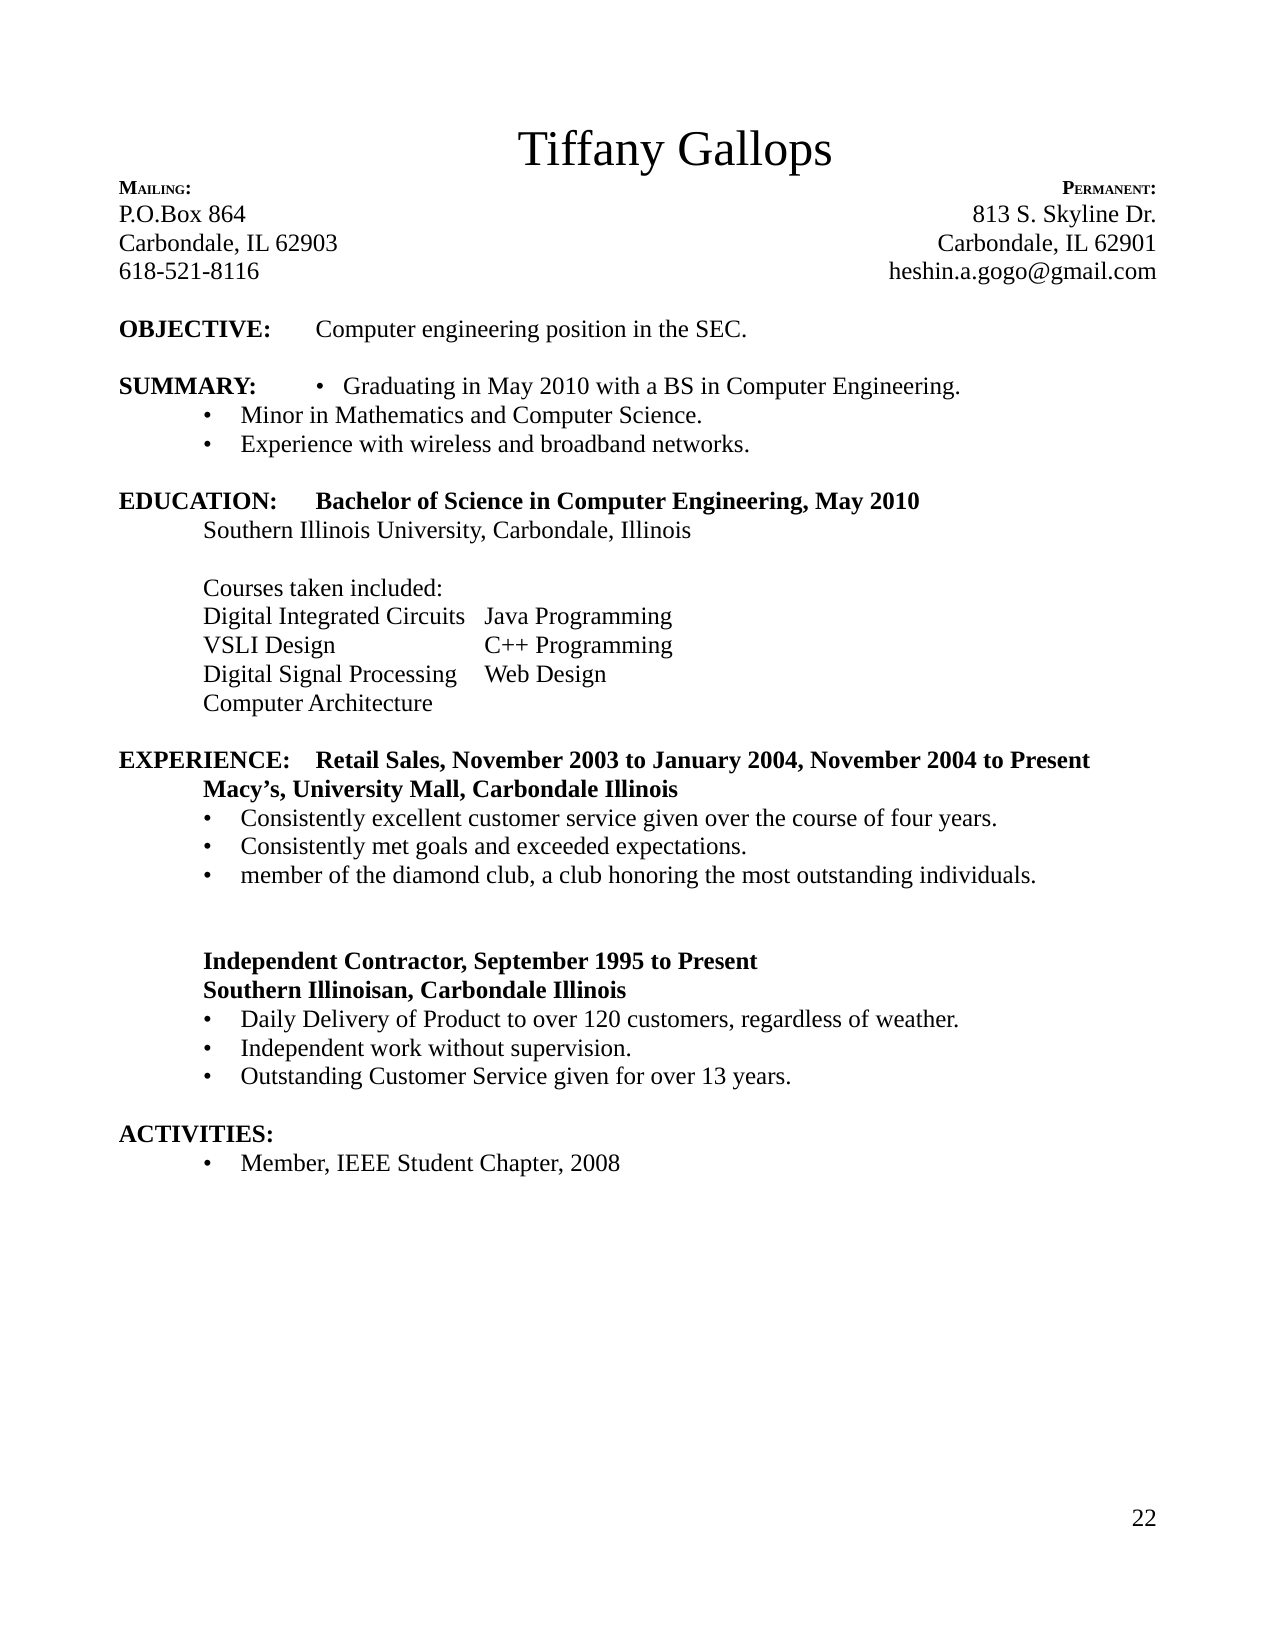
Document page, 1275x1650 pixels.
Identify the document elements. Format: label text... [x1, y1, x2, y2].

text • Consistently met goals and exceeded expectations. [118, 831, 1156, 860]
text • Experience with wireless and broadband networks. [118, 429, 1156, 458]
list Tiffany Gallops [156, 118, 1156, 176]
text Southern Illinois University, Carbondale, Illinois [118, 515, 1156, 544]
text Courses taken included: [118, 573, 1156, 601]
text Computer Architecture [118, 688, 1156, 716]
text Independent Contractor, September 1995 to Present [118, 946, 1156, 975]
text 813 S. Skyline Dr. [675, 199, 1156, 228]
text EXPERIENCE: Retail Sales, November 2003 to January 2004, November 2004 to Present [118, 745, 1156, 774]
text SUMMARY: • Graduating in May 2010 with a BS in Computer Engineering. [118, 371, 1156, 400]
subtitle Southern Illinoisan, Carbondale Illinois [118, 975, 1156, 1004]
text • Minor in Mathematics and Computer Science. [118, 400, 1156, 429]
text • Outstanding Customer Service given for over 13 years. [118, 1061, 1156, 1090]
text • Daily Delivery of Product to over 120 customers, regardless of weather. [118, 1004, 1156, 1033]
text heshin.a.gogo@gmail.com [675, 256, 1156, 285]
text Digital Signal Processing Web Design [118, 659, 1156, 688]
text OBJECTIVE: Computer engineering position in the SEC. [118, 314, 1156, 343]
text ACTIVITIES: [118, 1119, 1156, 1148]
text • Member, IEEE Student Chapter, 2008 [118, 1148, 1156, 1176]
text Carbondale, IL 62901 [675, 228, 1156, 256]
text • member of the diamond club, a club honoring the most outstanding individuals. [118, 860, 1156, 889]
text EDUCATION: Bachelor of Science in Computer Engineering, May 2010 [118, 486, 1156, 515]
text • Independent work without supervision. [118, 1033, 1156, 1061]
text Mailing: [118, 176, 600, 199]
text P.O.Box 864 [118, 199, 600, 228]
text Digital Integrated Circuits Java Programming [118, 601, 1156, 630]
text 618-521-8116 [118, 256, 600, 285]
text Permanent: [675, 176, 1156, 199]
text Carbondale, IL 62903 [118, 228, 600, 256]
text VSLI Design C++ Programming [118, 630, 1156, 659]
text Macy’s, University Mall, Carbondale Illinois [118, 774, 1156, 803]
text • Consistently excellent customer service given over the course of four years. [118, 803, 1156, 831]
